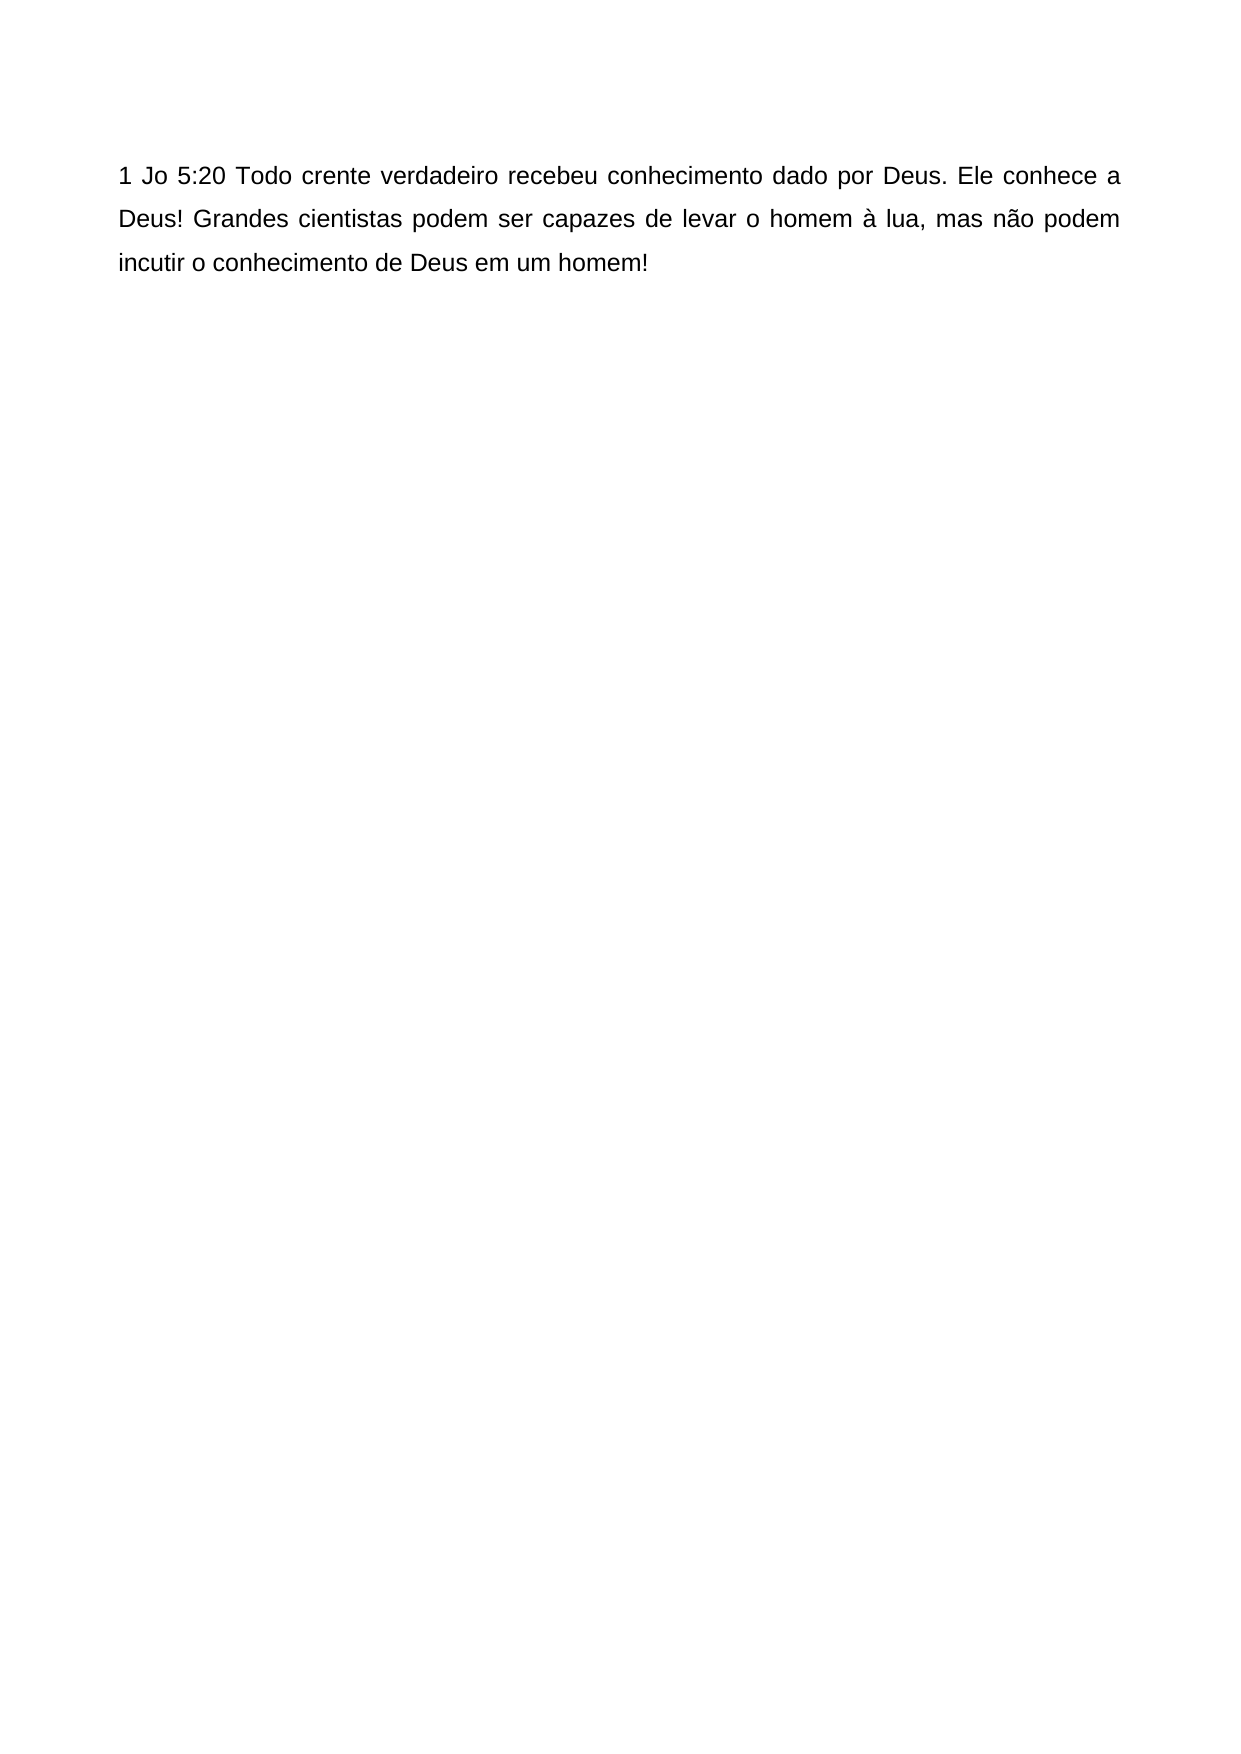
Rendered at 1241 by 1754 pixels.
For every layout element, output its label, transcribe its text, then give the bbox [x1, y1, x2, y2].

text 1 Jo 5:20 Todo crente verdadeiro recebeu conhecimento dado por Deus. Ele conhece a Deus! Grandes cientistas podem ser capazes de levar o homem à lua, mas não podem incutir o conhecimento de Deus em um homem! [118, 161, 1122, 276]
